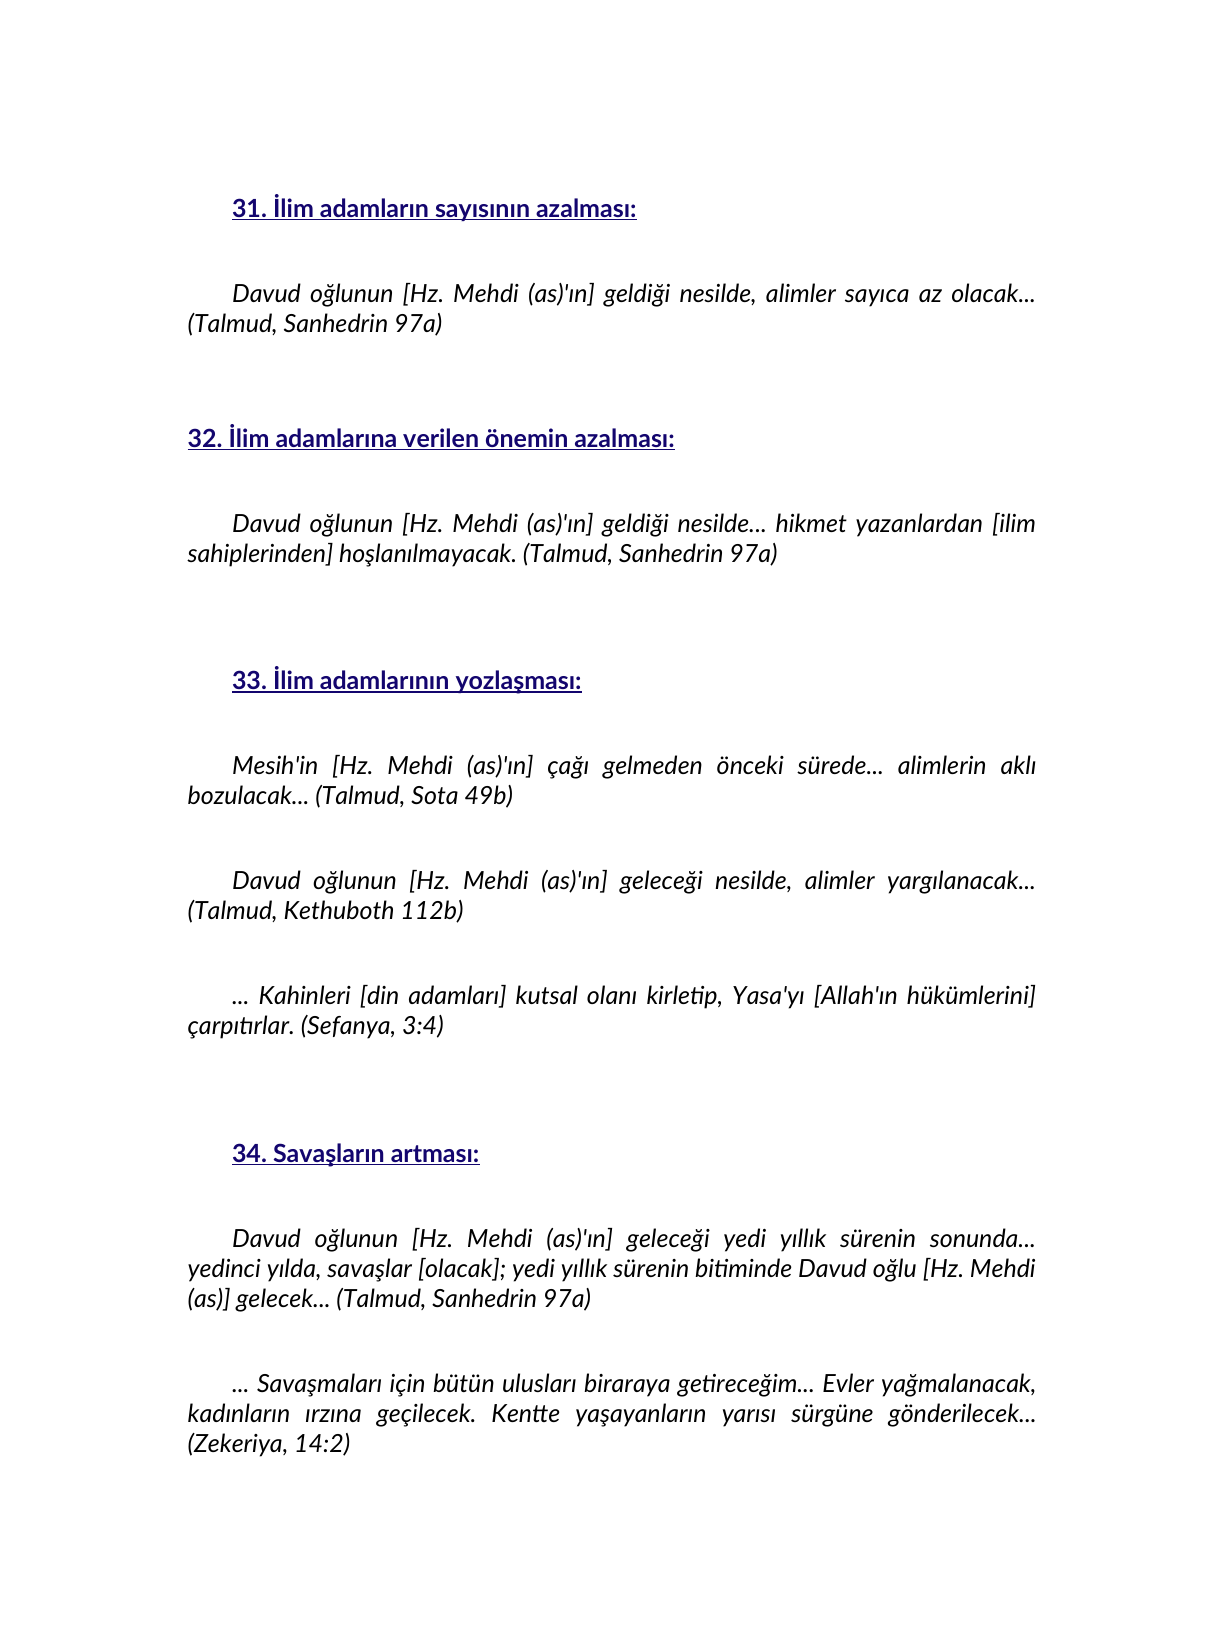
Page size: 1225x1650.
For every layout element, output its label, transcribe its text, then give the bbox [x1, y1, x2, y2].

text Mesih'in [Hz. Mehdi (as)'ın] çağı gelmeden önceki sürede... alimlerin aklı bozulacak... (Talmud, Sota 49b) [187, 750, 1037, 810]
text Davud oğlunun [Hz. Mehdi (as)'ın] geldiği nesilde, alimler sayıca az olacak... (Talmud, Sanhedrin 97a) [187, 277, 1037, 337]
text 31. İlim adamların sayısının azalması: [187, 192, 1037, 222]
text Davud oğlunun [Hz. Mehdi (as)'ın] geleceği nesilde, alimler yargılanacak... (Talmud, Kethuboth 112b) [187, 865, 1037, 925]
text ... Savaşmaları için bütün ulusları biraraya getireceğim... Evler yağmalanacak, kadınların ırzına geçilecek. Kentte yaşayanların yarısı sürgüne gönderilecek... (Zekeriya, 14:2) [187, 1367, 1037, 1457]
text 34. Savaşların artması: [187, 1137, 1037, 1167]
text Davud oğlunun [Hz. Mehdi (as)'ın] geldiği nesilde... hikmet yazanlardan [ilim sahiplerinden] hoşlanılmayacak. (Talmud, Sanhedrin 97a) [187, 507, 1037, 567]
text Davud oğlunun [Hz. Mehdi (as)'ın] geleceği yedi yıllık sürenin sonunda... yedinci yılda, savaşlar [olacak]; yedi yıllık sürenin bitiminde Davud oğlu [Hz. Mehdi (as)] gelecek... (Talmud, Sanhedrin 97a) [187, 1222, 1037, 1312]
text 32. İlim adamlarına verilen önemin azalması: [187, 392, 1037, 452]
text ... Kahinleri [din adamları] kutsal olanı kirletip, Yasa'yı [Allah'ın hükümlerini] çarpıtırlar. (Sefanya, 3:4) [187, 980, 1037, 1040]
text 33. İlim adamlarının yozlaşması: [187, 665, 1037, 695]
